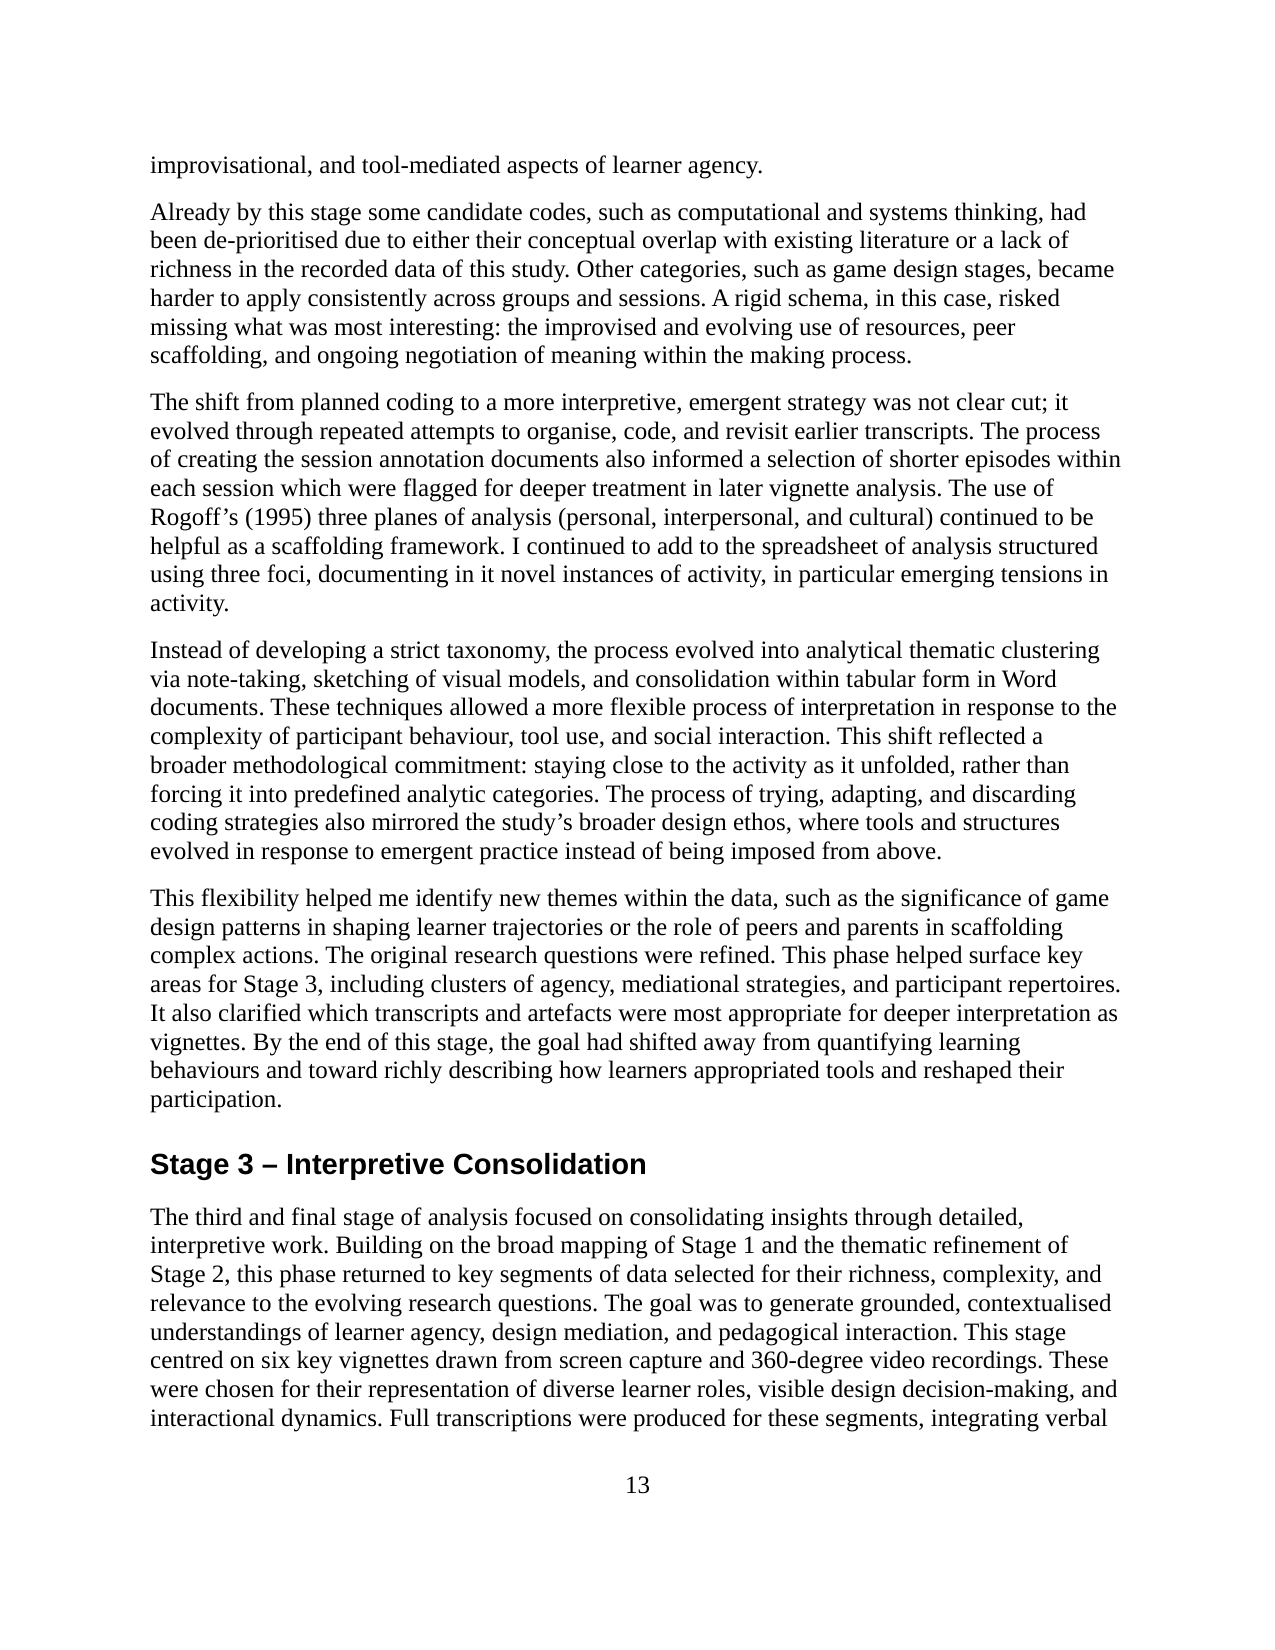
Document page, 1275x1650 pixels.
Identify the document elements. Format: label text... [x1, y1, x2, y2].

text Instead of developing a strict taxonomy, the process evolved into analytical thematic clustering via note-taking, sketching of visual models, and consolidation within tabular form in Word documents. These techniques allowed a more flexible process of interpretation in response to the complexity of participant behaviour, tool use, and social interaction. This shift reflected a broader methodological commitment: staying close to the activity as it unfolded, rather than forcing it into predefined analytic categories. The process of trying, adapting, and discarding coding strategies also mirrored the study’s broader design ethos, where tools and structures evolved in response to emergent practice instead of being imposed from above. [150, 635, 1125, 865]
text The third and final stage of analysis focused on consolidating insights through detailed, interpretive work. Building on the broad mapping of Stage 1 and the thematic refinement of Stage 2, this phase returned to key segments of data selected for their richness, complexity, and relevance to the evolving research questions. The goal was to generate grounded, contextualised understandings of learner agency, design mediation, and pedagogical interaction. This stage centred on six key vignettes drawn from screen capture and 360-degree video recordings. These were chosen for their representation of diverse learner roles, visible design decision-making, and interactional dynamics. Full transcriptions were produced for these segments, integrating verbal [150, 1202, 1125, 1432]
subtitle Stage 3 – Interpretive Consolidation [150, 1147, 1125, 1180]
text This flexibility helped me identify new themes within the data, such as the significance of game design patterns in shaping learner trajectories or the role of peers and parents in scaffolding complex actions. The original research questions were refined. This phase helped surface key areas for Stage 3, including clusters of agency, mediational strategies, and participant repertoires. It also clarified which transcripts and artefacts were most appropriate for deeper interpretation as vignettes. By the end of this stage, the goal had shifted away from quantifying learning behaviours and toward richly describing how learners appropriated tools and reshaped their participation. [150, 883, 1125, 1113]
text Already by this stage some candidate codes, such as computational and systems thinking, had been de-prioritised due to either their conceptual overlap with existing literature or a lack of richness in the recorded data of this study. Other categories, such as game design stages, became harder to apply consistently across groups and sessions. A rigid schema, in this case, risked missing what was most interesting: the improvised and evolving use of resources, peer scaffolding, and ongoing negotiation of meaning within the making process. [150, 197, 1125, 369]
text The shift from planned coding to a more interpretive, emergent strategy was not clear cut; it evolved through repeated attempts to organise, code, and revisit earlier transcripts. The process of creating the session annotation documents also informed a selection of shorter episodes within each session which were flagged for deeper treatment in later vignette analysis. The use of Rogoff’s (1995) three planes of analysis (personal, interpersonal, and cultural) continued to be helpful as a scaffolding framework. I continued to add to the spreadsheet of analysis structured using three foci, documenting in it novel instances of activity, in particular emerging tensions in activity. [150, 387, 1125, 617]
text improvisational, and tool-mediated aspects of learner agency. [150, 150, 1125, 179]
